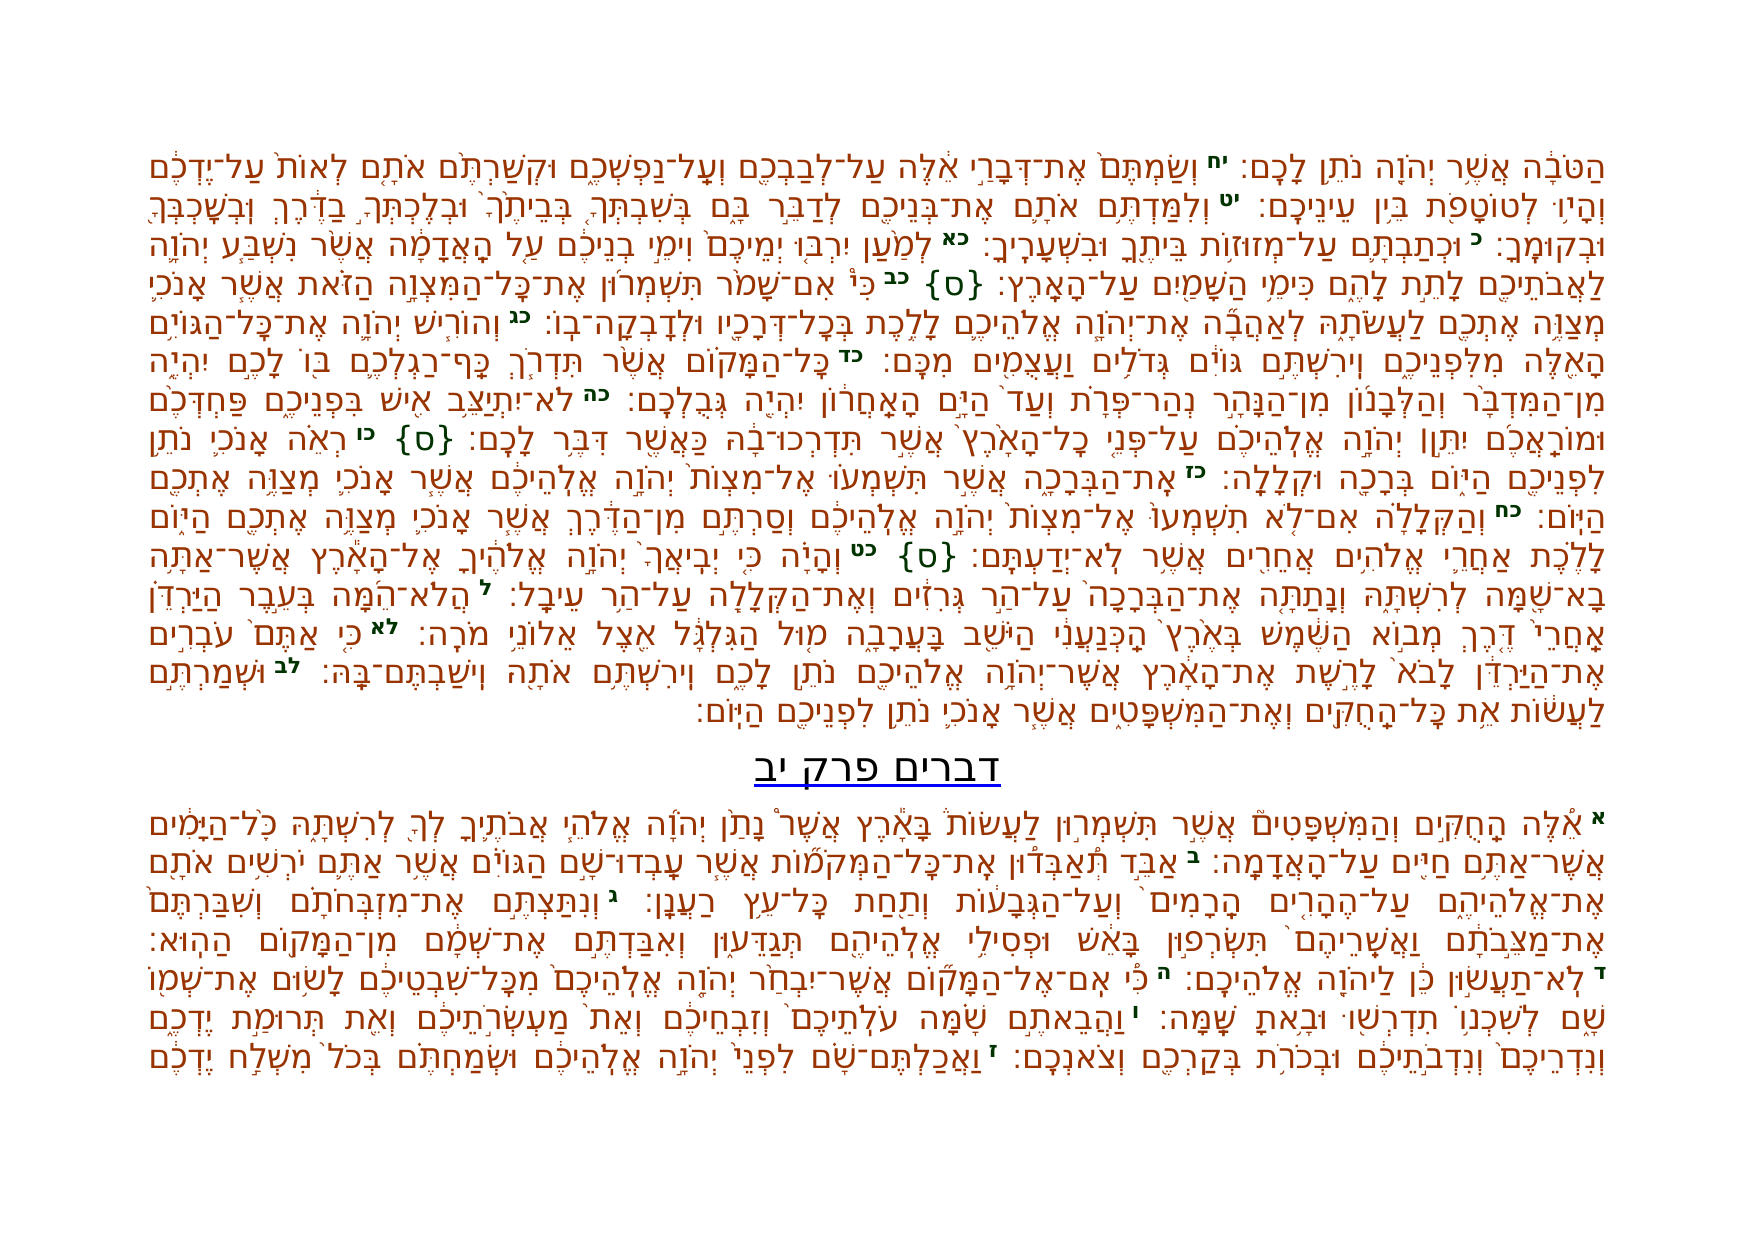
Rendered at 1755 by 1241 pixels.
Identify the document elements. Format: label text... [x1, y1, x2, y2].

text א אֵ֠לֶּה הַֽחֻקִּ֣ים וְהַמִּשְׁפָּטִים֮ אֲשֶׁ֣ר תִּשְׁמְר֣וּן לַעֲשׂוֹת֒ בָּאָ֕רֶץ אֲשֶׁר֩ נָתַ֨ן יְהֹוָ֜ה אֱלֹהֵ֧י אֲבֹתֶ֛יךָ לְךָ֖ לְרִשְׁתָּ֑הּ כׇּ֨ל־הַיָּמִ֔ים אֲשֶׁר־אַתֶּ֥ם חַיִּ֖ים עַל־הָאֲדָמָֽה׃ ב אַבֵּ֣ד תְּ֠אַבְּד֠וּן אֶֽת־כׇּל־הַמְּקֹמ֞וֹת אֲשֶׁ֧ר עָֽבְדוּ־שָׁ֣ם הַגּוֹיִ֗ם אֲשֶׁ֥ר אַתֶּ֛ם יֹרְשִׁ֥ים אֹתָ֖ם אֶת־אֱלֹהֵיהֶ֑ם עַל־הֶהָרִ֤ים הָֽרָמִים֙ וְעַל־הַגְּבָע֔וֹת וְתַ֖חַת כׇּל־עֵ֥ץ רַעֲנָֽן׃ ג וְנִתַּצְתֶּ֣ם אֶת־מִזְבְּחֹתָ֗ם וְשִׁבַּרְתֶּם֙ אֶת־מַצֵּ֣בֹתָ֔ם וַאֲשֵֽׁרֵיהֶם֙ תִּשְׂרְפ֣וּן בָּאֵ֔שׁ וּפְסִילֵ֥י אֱלֹֽהֵיהֶ֖ם תְּגַדֵּע֑וּן וְאִבַּדְתֶּ֣ם אֶת־שְׁמָ֔ם מִן־הַמָּק֖וֹם הַהֽוּא׃ ד לֹֽא־תַעֲשׂ֣וּן כֵּ֔ן לַיהֹוָ֖ה אֱלֹהֵיכֶֽם׃ ה כִּ֠י אִֽם־אֶל־הַמָּק֞וֹם אֲשֶׁר־יִבְחַ֨ר יְהֹוָ֤ה אֱלֹֽהֵיכֶם֙ מִכׇּל־שִׁבְטֵיכֶ֔ם לָשׂ֥וּם אֶת־שְׁמ֖וֹ שָׁ֑ם לְשִׁכְנ֥וֹ תִדְרְשׁ֖וּ וּבָ֥אתָ שָּֽׁמָּה׃ ו וַהֲבֵאתֶ֣ם שָׁ֗מָּה עֹלֹֽתֵיכֶם֙ וְזִבְחֵיכֶ֔ם וְאֵת֙ מַעְשְׂרֹ֣תֵיכֶ֔ם וְאֵ֖ת תְּרוּמַ֣ת יֶדְכֶ֑ם וְנִדְרֵיכֶם֙ וְנִדְבֹ֣תֵיכֶ֔ם וּבְכֹרֹ֥ת בְּקַרְכֶ֖ם וְצֹאנְכֶֽם׃ ז וַאֲכַלְתֶּם־שָׁ֗ם לִפְנֵי֙ יְהֹוָ֣ה אֱלֹֽהֵיכֶ֔ם וּשְׂמַחְתֶּ֗ם בְּכֹל֙ מִשְׁלַ֣ח יֶדְכֶ֔ם [148, 804, 1606, 1076]
text דברים פרק יב [148, 743, 1606, 792]
text הַטֹּבָ֔ה אֲשֶׁ֥ר יְהֹוָ֖ה נֹתֵ֥ן לָכֶֽם׃ יח וְשַׂמְתֶּם֙ אֶת־דְּבָרַ֣י אֵ֔לֶּה עַל־לְבַבְכֶ֖ם וְעַֽל־נַפְשְׁכֶ֑ם וּקְשַׁרְתֶּ֨ם אֹתָ֤ם לְאוֹת֙ עַל־יֶדְכֶ֔ם וְהָי֥וּ לְטוֹטָפֹ֖ת בֵּ֥ין עֵינֵיכֶֽם׃ יט וְלִמַּדְתֶּ֥ם אֹתָ֛ם אֶת־בְּנֵיכֶ֖ם לְדַבֵּ֣ר בָּ֑ם בְּשִׁבְתְּךָ֤ בְּבֵיתֶ֙ךָ֙ וּבְלֶכְתְּךָ֣ בַדֶּ֔רֶךְ וּֽבְשׇׁכְבְּךָ֖ וּבְקוּמֶֽךָ׃ כ וּכְתַבְתָּ֛ם עַל־מְזוּז֥וֹת בֵּיתֶ֖ךָ וּבִשְׁעָרֶֽיךָ׃ כא לְמַ֨עַן יִרְבּ֤וּ יְמֵיכֶם֙ וִימֵ֣י בְנֵיכֶ֔ם עַ֚ל הָֽאֲדָמָ֔ה אֲשֶׁ֨ר נִשְׁבַּ֧ע יְהֹוָ֛ה לַאֲבֹתֵיכֶ֖ם לָתֵ֣ת לָהֶ֑ם כִּימֵ֥י הַשָּׁמַ֖יִם עַל־הָאָֽרֶץ׃ {ס} כב כִּי֩ אִם־שָׁמֹ֨ר תִּשְׁמְר֜וּן אֶת־כׇּל־הַמִּצְוָ֣ה הַזֹּ֗את אֲשֶׁ֧ר אָנֹכִ֛י מְצַוֶּ֥ה אֶתְכֶ֖ם לַעֲשֹׂתָ֑הּ לְאַהֲבָ֞ה אֶת־יְהֹוָ֧ה אֱלֹהֵיכֶ֛ם לָלֶ֥כֶת בְּכׇל־דְּרָכָ֖יו וּלְדׇבְקָה־בֽוֹ׃ כג וְהוֹרִ֧ישׁ יְהֹוָ֛ה אֶת־כׇּל־הַגּוֹיִ֥ם הָאֵ֖לֶּה מִלִּפְנֵיכֶ֑ם וִֽירִשְׁתֶּ֣ם גּוֹיִ֔ם גְּדֹלִ֥ים וַעֲצֻמִ֖ים מִכֶּֽם׃ כד כׇּל־הַמָּק֗וֹם אֲשֶׁ֨ר תִּדְרֹ֧ךְ כַּֽף־רַגְלְכֶ֛ם בּ֖וֹ לָכֶ֣ם יִהְיֶ֑ה מִן־הַמִּדְבָּ֨ר וְהַלְּבָנ֜וֹן מִן־הַנָּהָ֣ר נְהַר־פְּרָ֗ת וְעַד֙ הַיָּ֣ם הָאַֽחֲר֔וֹן יִהְיֶ֖ה גְּבֻלְכֶֽם׃ כה לֹא־יִתְיַצֵּ֥ב אִ֖ישׁ בִּפְנֵיכֶ֑ם פַּחְדְּכֶ֨ם וּמוֹרַֽאֲכֶ֜ם יִתֵּ֣ן׀ יְהֹוָ֣ה אֱלֹֽהֵיכֶ֗ם עַל־פְּנֵ֤י כׇל־הָאָ֙רֶץ֙ אֲשֶׁ֣ר תִּדְרְכוּ־בָ֔הּ כַּאֲשֶׁ֖ר דִּבֶּ֥ר לָכֶֽם׃ {ס} כו רְאֵ֗ה אָנֹכִ֛י נֹתֵ֥ן לִפְנֵיכֶ֖ם הַיּ֑וֹם בְּרָכָ֖ה וּקְלָלָֽה׃ כז אֶֽת־הַבְּרָכָ֑ה אֲשֶׁ֣ר תִּשְׁמְע֗וּ אֶל־מִצְוֺת֙ יְהֹוָ֣ה אֱלֹֽהֵיכֶ֔ם אֲשֶׁ֧ר אָנֹכִ֛י מְצַוֶּ֥ה אֶתְכֶ֖ם הַיּֽוֹם׃ כח וְהַקְּלָלָ֗ה אִם־לֹ֤א תִשְׁמְעוּ֙ אֶל־מִצְוֺת֙ יְהֹוָ֣ה אֱלֹֽהֵיכֶ֔ם וְסַרְתֶּ֣ם מִן־הַדֶּ֔רֶךְ אֲשֶׁ֧ר אָנֹכִ֛י מְצַוֶּ֥ה אֶתְכֶ֖ם הַיּ֑וֹם לָלֶ֗כֶת אַחֲרֵ֛י אֱלֹהִ֥ים אֲחֵרִ֖ים אֲשֶׁ֥ר לֹֽא־יְדַעְתֶּֽם׃ {ס} כט וְהָיָ֗ה כִּ֤י יְבִֽיאֲךָ֙ יְהֹוָ֣ה אֱלֹהֶ֔יךָ אֶל־הָאָ֕רֶץ אֲשֶׁר־אַתָּ֥ה בָא־שָׁ֖מָּה לְרִשְׁתָּ֑הּ וְנָתַתָּ֤ה אֶת־הַבְּרָכָה֙ עַל־הַ֣ר גְּרִזִ֔ים וְאֶת־הַקְּלָלָ֖ה עַל־הַ֥ר עֵיבָֽל׃ ל הֲלֹא־הֵ֜מָּה בְּעֵ֣בֶר הַיַּרְדֵּ֗ן אַֽחֲרֵי֙ דֶּ֚רֶךְ מְב֣וֹא הַשֶּׁ֔מֶשׁ בְּאֶ֙רֶץ֙ הַֽכְּנַעֲנִ֔י הַיֹּשֵׁ֖ב בָּעֲרָבָ֑ה מ֚וּל הַגִּלְגָּ֔ל אֵ֖צֶל אֵלוֹנֵ֥י מֹרֶֽה׃ לא כִּ֤י אַתֶּם֙ עֹבְרִ֣ים אֶת־הַיַּרְדֵּ֔ן לָבֹא֙ לָרֶ֣שֶׁת אֶת־הָאָ֔רֶץ אֲשֶׁר־יְהֹוָ֥ה אֱלֹהֵיכֶ֖ם נֹתֵ֣ן לָכֶ֑ם וִֽירִשְׁתֶּ֥ם אֹתָ֖הּ וִֽישַׁבְתֶּם־בָּֽהּ׃ לב וּשְׁמַרְתֶּ֣ם לַעֲשׂ֔וֹת אֵ֥ת כׇּל־הַֽחֻקִּ֖ים וְאֶת־הַמִּשְׁפָּטִ֑ים אֲשֶׁ֧ר אָנֹכִ֛י נֹתֵ֥ן לִפְנֵיכֶ֖ם הַיּֽוֹם׃ [148, 148, 1606, 731]
